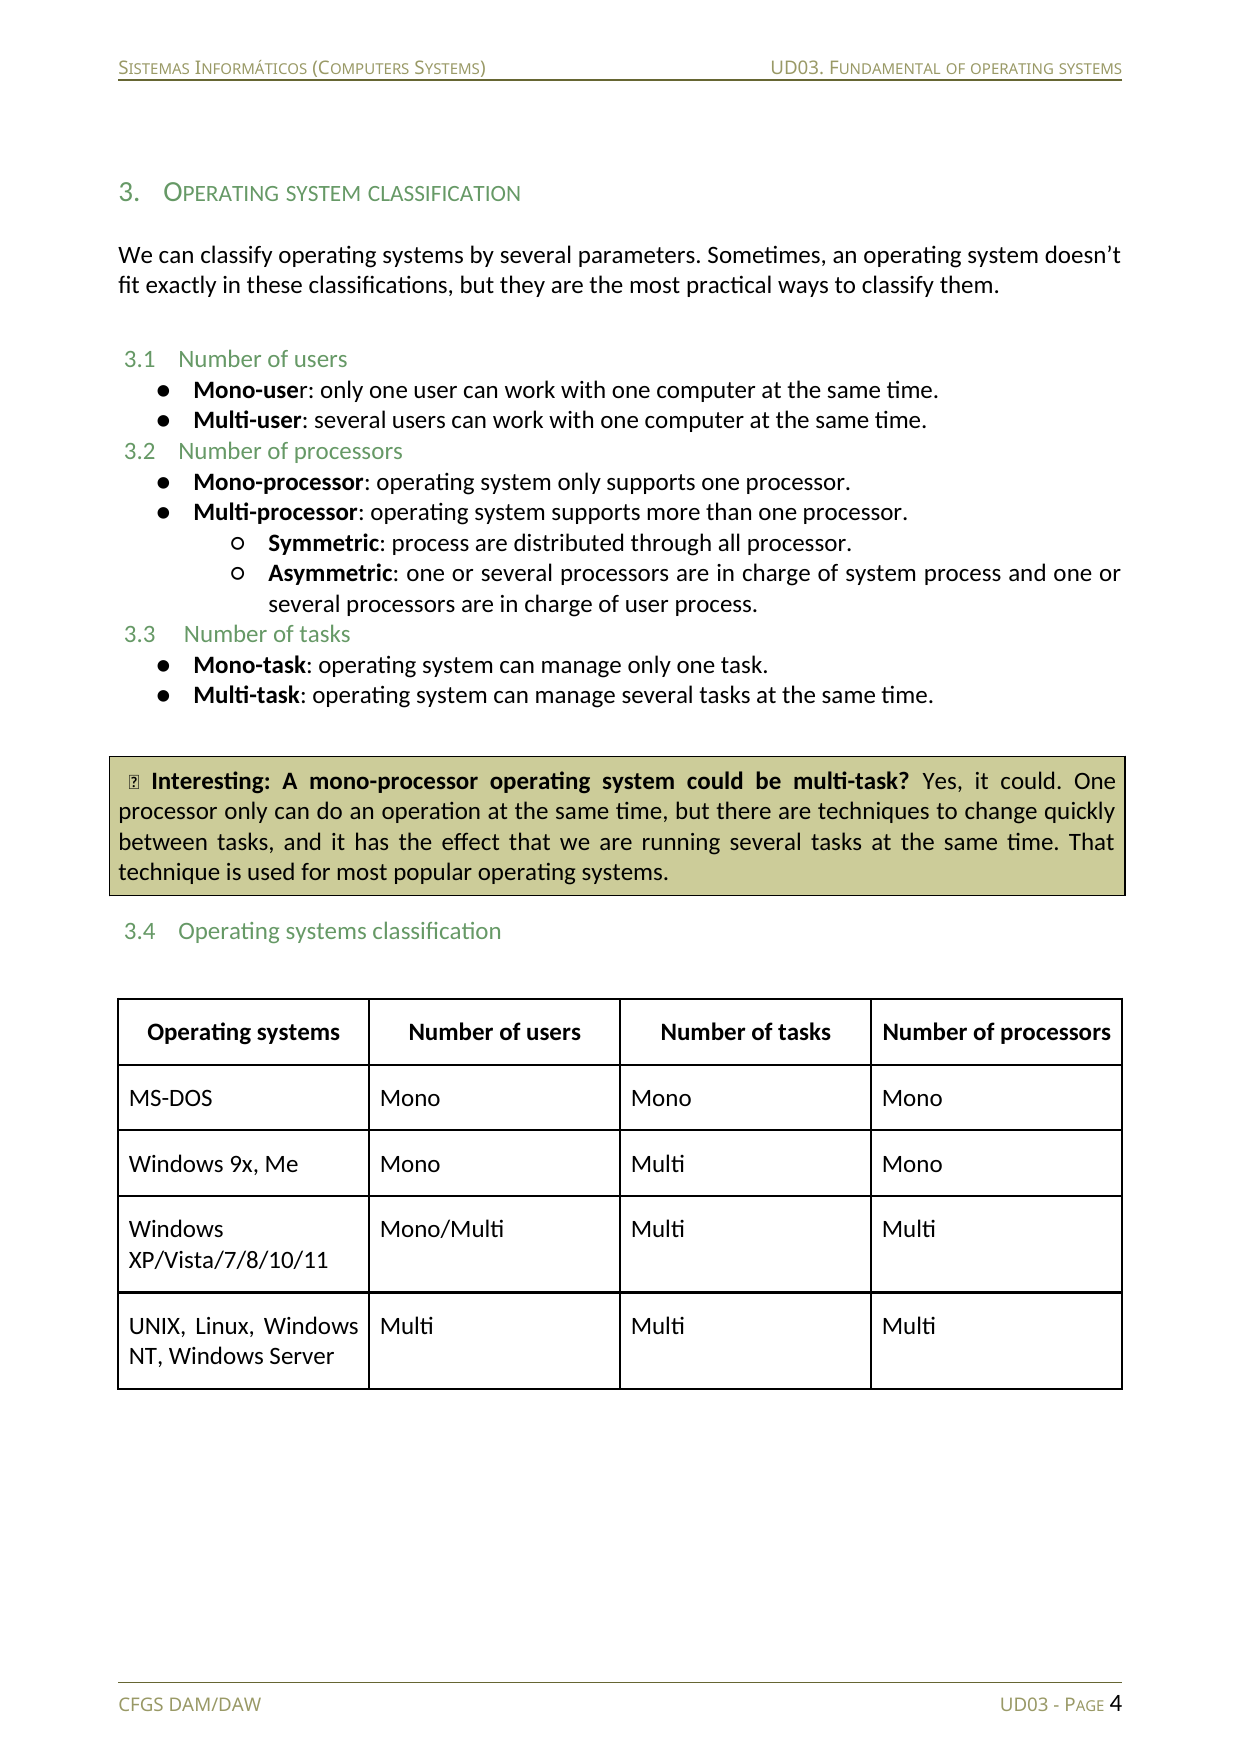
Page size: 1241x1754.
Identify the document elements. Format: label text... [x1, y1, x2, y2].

table_cell Windows 9x, Me [119, 1131, 368, 1195]
table_cell Mono [370, 1066, 619, 1129]
table_header Operating systems [119, 1000, 368, 1063]
list Multi-task: operating system can manage several tasks at the same time. [156, 679, 1122, 710]
list Asymmetric: one or several processors are in charge of system process and one or several processors are in charge of user process. [231, 557, 1122, 618]
subtitle Number of processors [118, 435, 1122, 466]
table_cell Multi [621, 1294, 870, 1388]
table_header Number of users [370, 1000, 619, 1063]
list Mono-task: operating system can manage only one task. [156, 649, 1122, 679]
list Mono-processor: operating system only supports one processor. [156, 466, 1122, 496]
list Multi-user: several users can work with one computer at the same time. [156, 404, 1122, 435]
table_header Number of processors [872, 1000, 1121, 1063]
table_cell Mono [872, 1131, 1121, 1195]
table_cell Mono [872, 1066, 1121, 1129]
table_cell Multi [621, 1131, 870, 1195]
table_cell Multi [872, 1197, 1121, 1291]
text We can classify operating systems by several parameters. Sometimes, an operating system doesn’t fit exactly in these classifications, but they are the most practical ways to classify them. [118, 239, 1122, 300]
table_cell Multi [872, 1294, 1121, 1388]
table_cell Multi [621, 1197, 870, 1291]
list Symmetric: process are distributed through all processor. [231, 527, 1122, 557]
table_cell UNIX, Linux, Windows NT, Windows Server [119, 1294, 368, 1388]
table_cell Windows XP/Vista/7/8/10/11 [119, 1197, 368, 1291]
table_cell Mono [370, 1131, 619, 1195]
list Multi-processor: operating system supports more than one processor. [156, 496, 1122, 527]
subtitle Number of tasks [118, 618, 1122, 649]
table_cell Multi [370, 1294, 619, 1388]
subtitle Operating systems classification [118, 915, 1122, 946]
subtitle Operating system classification [118, 173, 1122, 209]
text 💬 Interesting: A mono-processor operating system could be multi-task? Yes, it could. One processor only can do an operation at the same time, but there are techniques to change quickly between tasks, and it has the effect that we are running several tasks at the same time. That technique is used for most popular operating systems. [110, 757, 1124, 895]
table_cell MS-DOS [119, 1066, 368, 1129]
table_cell Mono [621, 1066, 870, 1129]
subtitle Number of users [118, 343, 1122, 374]
table_header Number of tasks [621, 1000, 870, 1063]
table_cell Mono/Multi [370, 1197, 619, 1291]
list Mono-user: only one user can work with one computer at the same time. [156, 374, 1122, 404]
